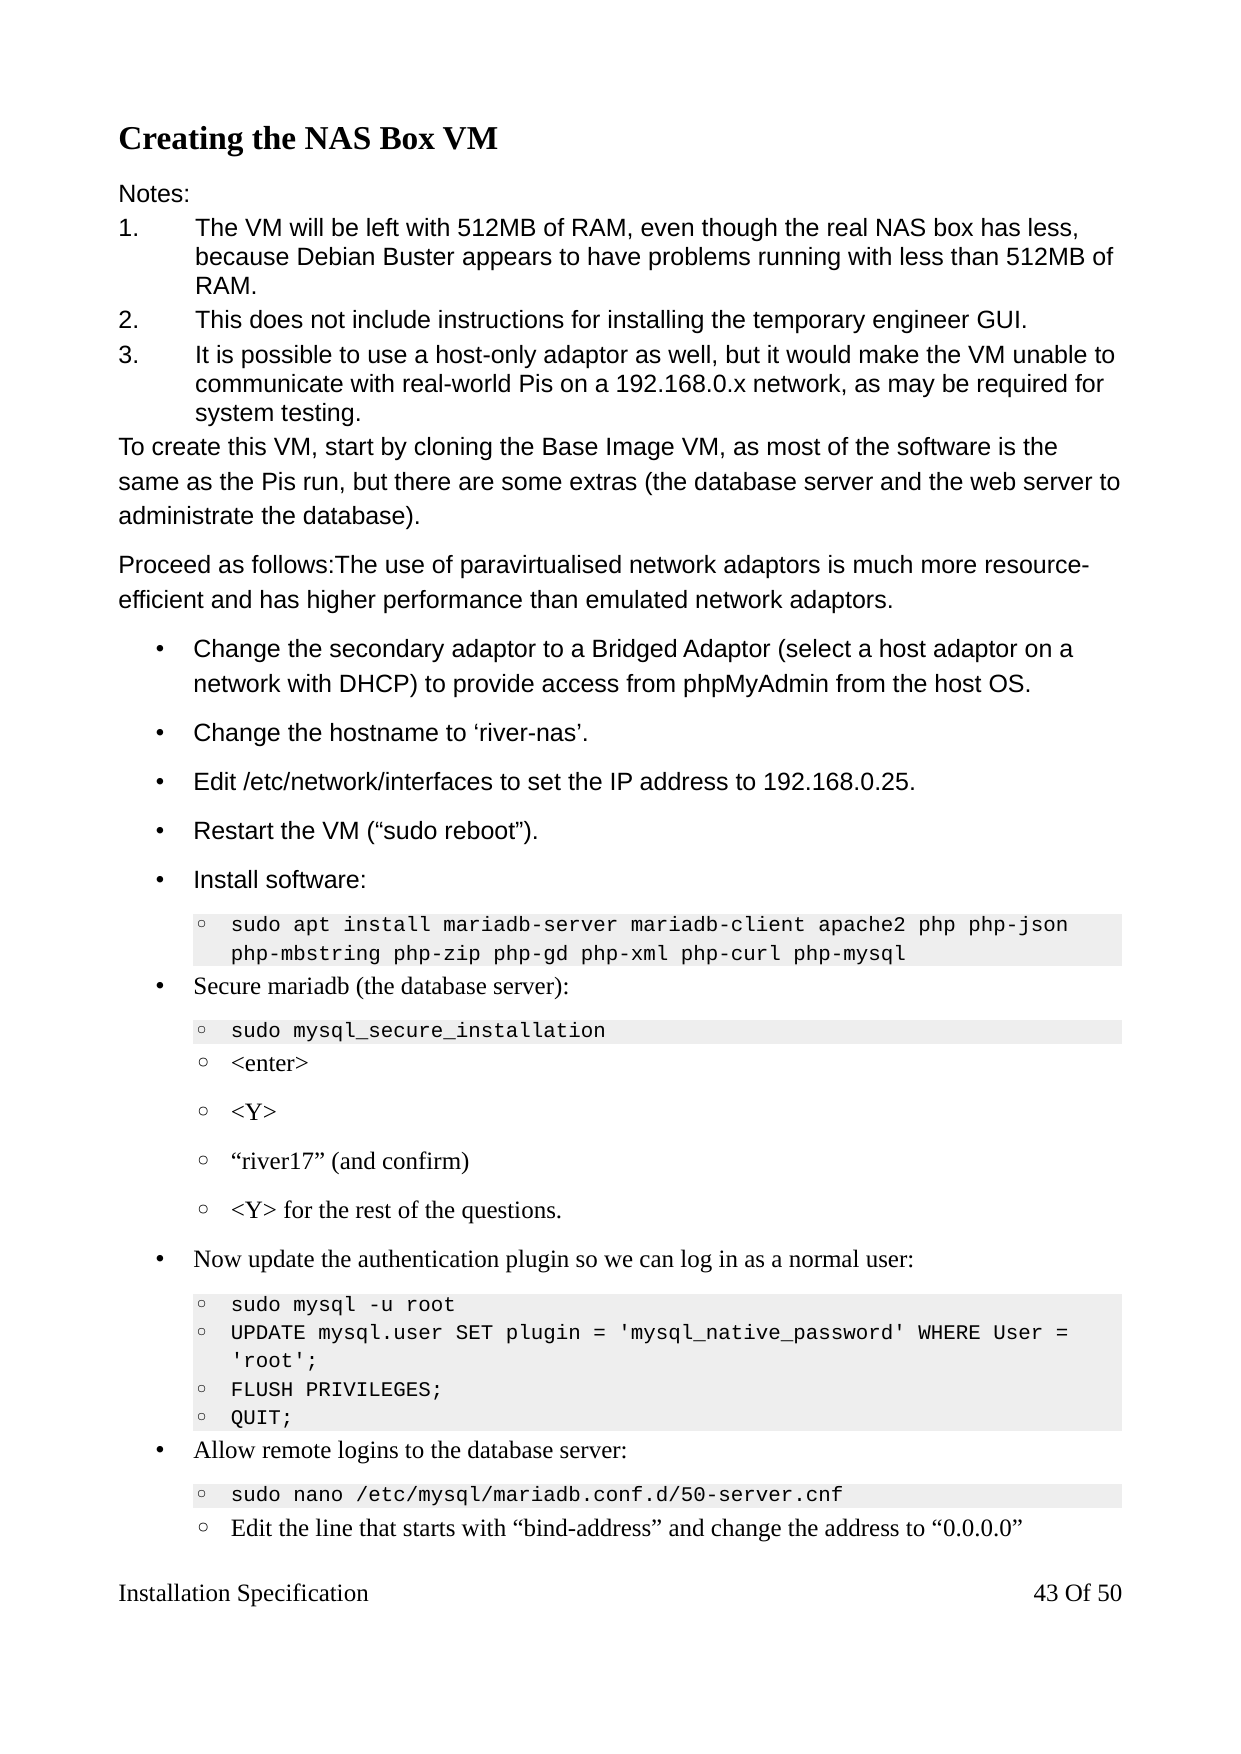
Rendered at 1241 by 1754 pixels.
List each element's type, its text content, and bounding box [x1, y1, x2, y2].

list Edit /etc/network/interfaces to set the IP address to 192.168.0.25. [156, 767, 1122, 796]
list Allow remote logins to the database server: [156, 1435, 1122, 1464]
list <Y> [193, 1097, 1122, 1126]
list Change the secondary adaptor to a Bridged Adaptor (select a host adaptor on a network with DHCP) to provide access from phpMyAdmin from the host OS. [156, 634, 1122, 697]
text Notes: [118, 179, 1122, 207]
list FLUSH PRIVILEGES; [193, 1379, 1122, 1402]
list sudo apt install mariadb-server mariadb-client apache2 php php-json php-mbstring php-zip php-gd php-xml php-curl php-mysql [193, 914, 1122, 966]
text 2. This does not include instructions for installing the temporary engineer GUI. [118, 306, 1122, 334]
text To create this VM, start by cloning the Base Image VM, as most of the software is the same as the Pis run, but there are some extras (the database server and the web server to administrate the database). [118, 432, 1122, 530]
list Edit the line that starts with “bind-address” and change the address to “0.0.0.0” [193, 1513, 1122, 1541]
list QUIT; [193, 1407, 1122, 1431]
list Now update the authentication plugin so we can log in as a normal user: [156, 1244, 1122, 1273]
text 3. It is possible to use a host-only adaptor as well, but it would make the VM unable to communicate with real-world Pis on a 192.168.0.x network, as may be required for system testing. [118, 340, 1122, 426]
list Secure mariadb (the database server): [156, 971, 1122, 1000]
list sudo mysql -u root [193, 1294, 1122, 1317]
list sudo nano /etc/mysql/mariadb.conf.d/50-server.cnf [193, 1484, 1122, 1508]
list Restart the VM (“sudo reboot”). [156, 816, 1122, 845]
text 1. The VM will be left with 512MB of RAM, even though the real NAS box has less, because Debian Buster appears to have problems running with less than 512MB of RAM. [118, 213, 1122, 299]
list Install software: [156, 865, 1122, 894]
list Change the hostname to ‘river-nas’. [156, 718, 1122, 746]
list <enter> [193, 1048, 1122, 1077]
text Proceed as follows:The use of paravirtualised network adaptors is much more resource-efficient and has higher performance than emulated network adaptors. [118, 550, 1122, 614]
list <Y> for the rest of the questions. [193, 1196, 1122, 1224]
list “river17” (and confirm) [193, 1146, 1122, 1175]
list sudo mysql_secure_installation [193, 1020, 1122, 1044]
list UPDATE mysql.user SET plugin = 'mysql_native_password' WHERE User = 'root'; [193, 1322, 1122, 1374]
text Creating the NAS Box VM [118, 118, 1122, 156]
